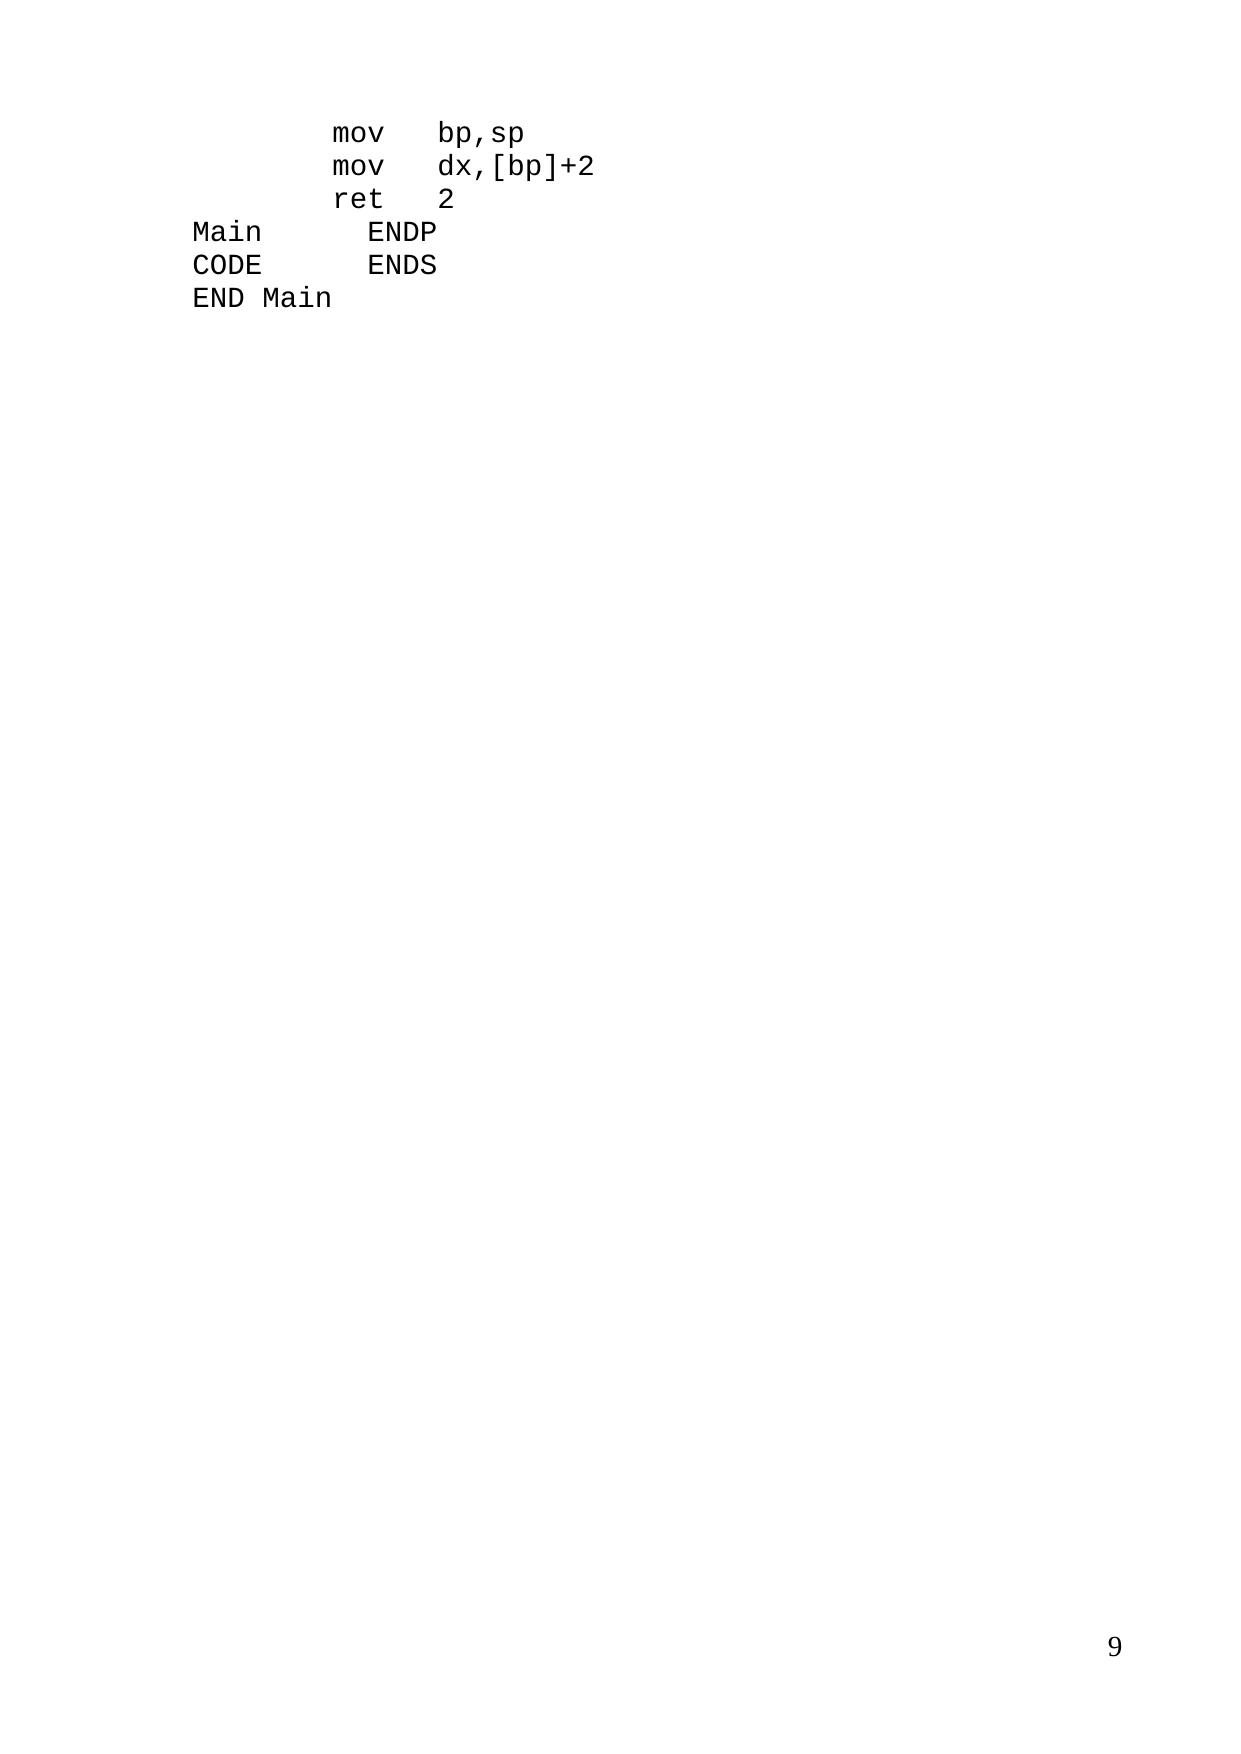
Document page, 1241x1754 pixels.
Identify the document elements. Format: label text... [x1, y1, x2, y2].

text ret 2 [118, 184, 1122, 217]
text Main ENDP [118, 217, 1122, 250]
text mov dx,[bp]+2 [118, 151, 1122, 184]
text CODE ENDS [118, 250, 1122, 283]
text END Main [118, 283, 1122, 316]
text mov bp,sp [118, 118, 1122, 151]
